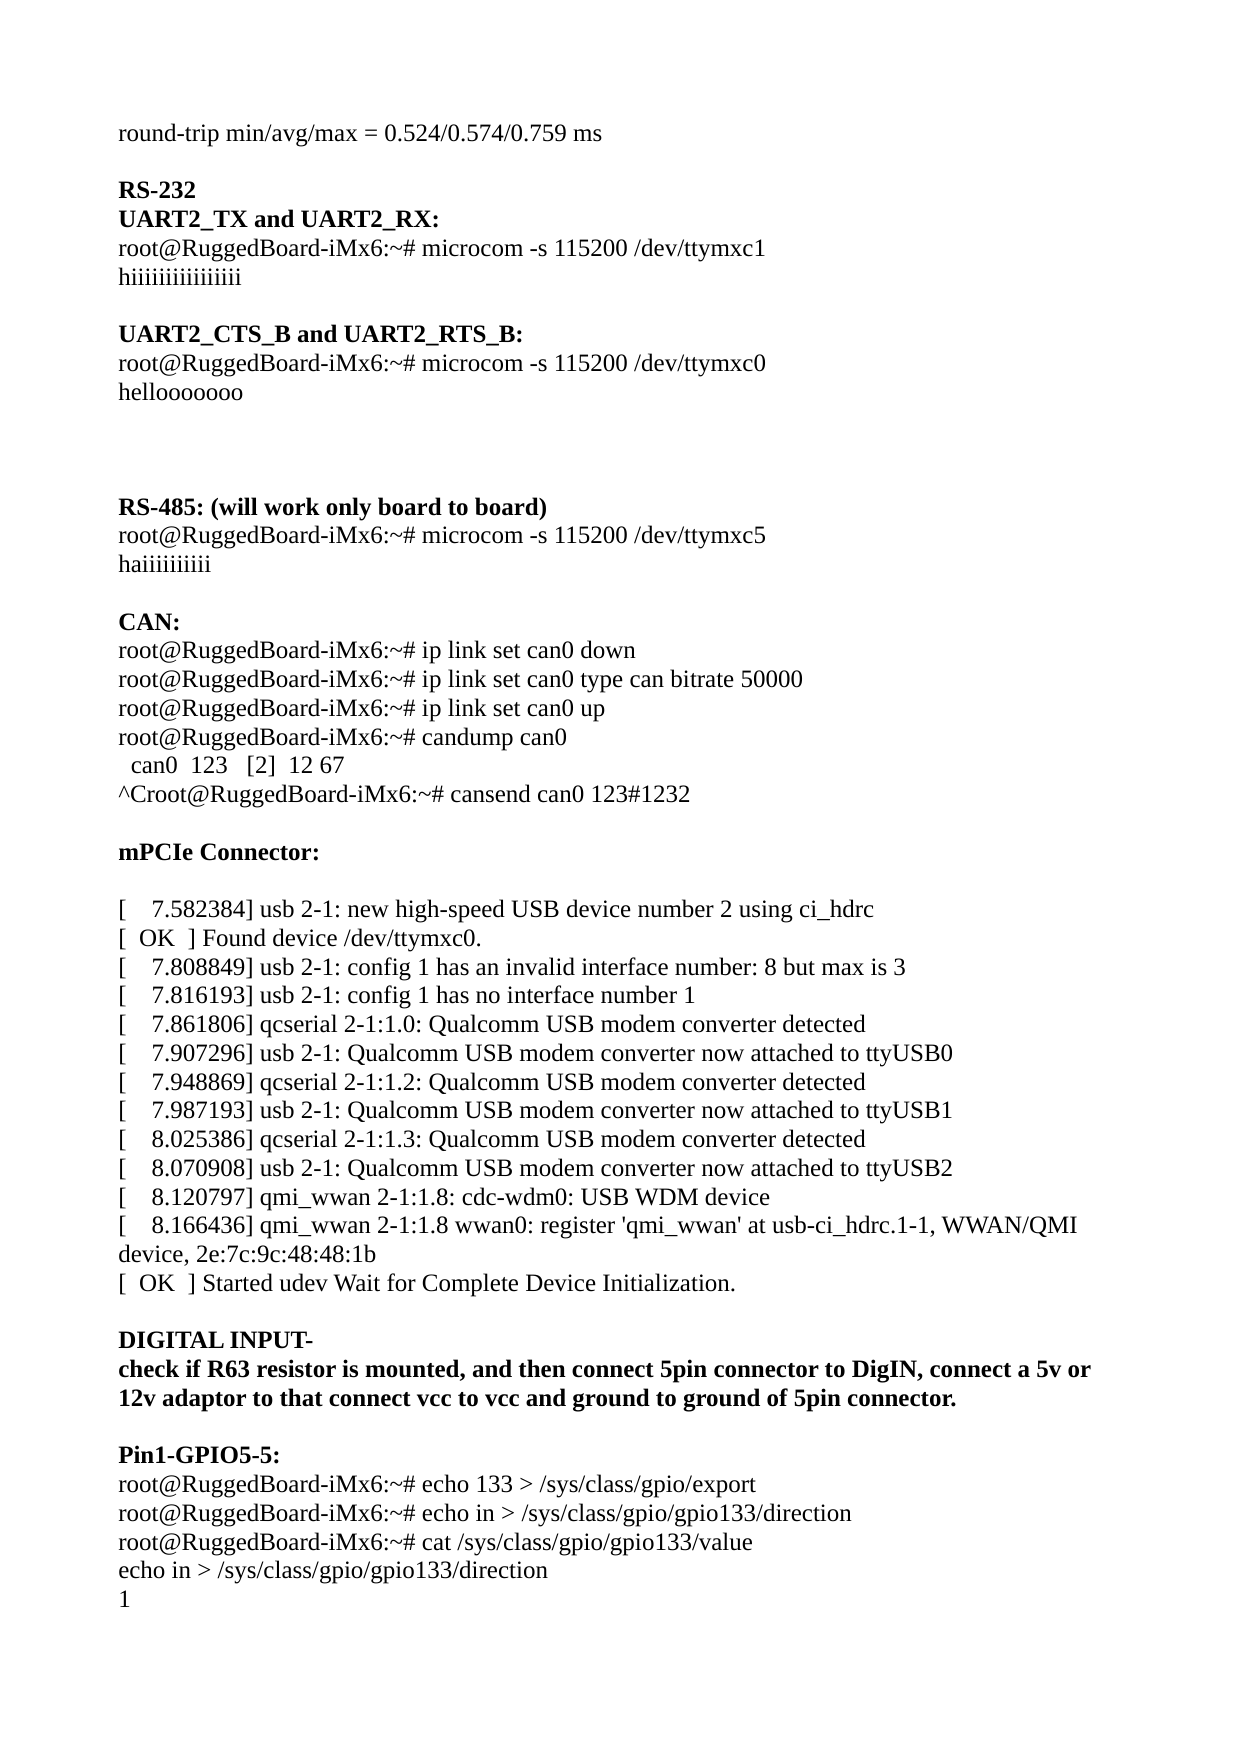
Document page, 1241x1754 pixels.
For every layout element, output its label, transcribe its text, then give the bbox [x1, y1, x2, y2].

text round-trip min/avg/max = 0.524/0.574/0.759 ms [118, 118, 1122, 147]
text [ 7.987193] usb 2-1: Qualcomm USB modem converter now attached to ttyUSB1 [118, 1096, 1122, 1124]
text root@RuggedBoard-iMx6:~# microcom -s 115200 /dev/ttymxc1 [118, 233, 1122, 262]
text [ 7.816193] usb 2-1: config 1 has no interface number 1 [118, 981, 1122, 1009]
text mPCIe Connector: [118, 837, 1122, 866]
text [ 7.907296] usb 2-1: Qualcomm USB modem converter now attached to ttyUSB0 [118, 1038, 1122, 1067]
text root@RuggedBoard-iMx6:~# echo in > /sys/class/gpio/gpio133/direction [118, 1498, 1122, 1527]
text can0 123 [2] 12 67 [118, 751, 1122, 779]
text [ 7.948869] qcserial 2-1:1.2: Qualcomm USB modem converter detected [118, 1067, 1122, 1096]
text root@RuggedBoard-iMx6:~# microcom -s 115200 /dev/ttymxc0 [118, 348, 1122, 377]
text root@RuggedBoard-iMx6:~# ip link set can0 type can bitrate 50000 [118, 664, 1122, 693]
text CAN: [118, 607, 1122, 636]
text root@RuggedBoard-iMx6:~# echo 133 > /sys/class/gpio/export [118, 1469, 1122, 1498]
text RS-485: (will work only board to board) [118, 492, 1122, 521]
text [ 7.808849] usb 2-1: config 1 has an invalid interface number: 8 but max is 3 [118, 952, 1122, 981]
text hiiiiiiiiiiiiiiii [118, 262, 1122, 291]
text root@RuggedBoard-iMx6:~# cat /sys/class/gpio/gpio133/value [118, 1527, 1122, 1556]
text RS-232 [118, 176, 1122, 204]
text [ 7.582384] usb 2-1: new high-speed USB device number 2 using ci_hdrc [118, 894, 1122, 923]
text [ OK ] Started udev Wait for Complete Device Initialization. [118, 1268, 1122, 1297]
text [ 7.861806] qcserial 2-1:1.0: Qualcomm USB modem converter detected [118, 1009, 1122, 1038]
text check if R63 resistor is mounted, and then connect 5pin connector to DigIN, connect a 5v or 12v adaptor to that connect vcc to vcc and ground to ground of 5pin connector. [118, 1354, 1122, 1412]
text [ 8.166436] qmi_wwan 2-1:1.8 wwan0: register 'qmi_wwan' at usb-ci_hdrc.1-1, WWAN/QMI device, 2e:7c:9c:48:48:1b [118, 1211, 1122, 1268]
text [ 8.025386] qcserial 2-1:1.3: Qualcomm USB modem converter detected [118, 1124, 1122, 1153]
text root@RuggedBoard-iMx6:~# ip link set can0 up [118, 693, 1122, 722]
text [ OK ] Found device /dev/ttymxc0. [118, 923, 1122, 952]
text haiiiiiiiiii [118, 549, 1122, 578]
text root@RuggedBoard-iMx6:~# ip link set can0 down [118, 636, 1122, 664]
text DIGITAL INPUT- [118, 1326, 1122, 1354]
text ^Croot@RuggedBoard-iMx6:~# cansend can0 123#1232 [118, 779, 1122, 808]
text UART2_CTS_B and UART2_RTS_B: [118, 319, 1122, 348]
text root@RuggedBoard-iMx6:~# microcom -s 115200 /dev/ttymxc5 [118, 521, 1122, 549]
text echo in > /sys/class/gpio/gpio133/direction [118, 1556, 1122, 1584]
text [ 8.070908] usb 2-1: Qualcomm USB modem converter now attached to ttyUSB2 [118, 1153, 1122, 1182]
text Pin1-GPIO5-5: [118, 1441, 1122, 1469]
text hellooooooo [118, 377, 1122, 406]
text 1 [118, 1584, 1122, 1613]
text root@RuggedBoard-iMx6:~# candump can0 [118, 722, 1122, 751]
text UART2_TX and UART2_RX: [118, 204, 1122, 233]
text [ 8.120797] qmi_wwan 2-1:1.8: cdc-wdm0: USB WDM device [118, 1182, 1122, 1211]
